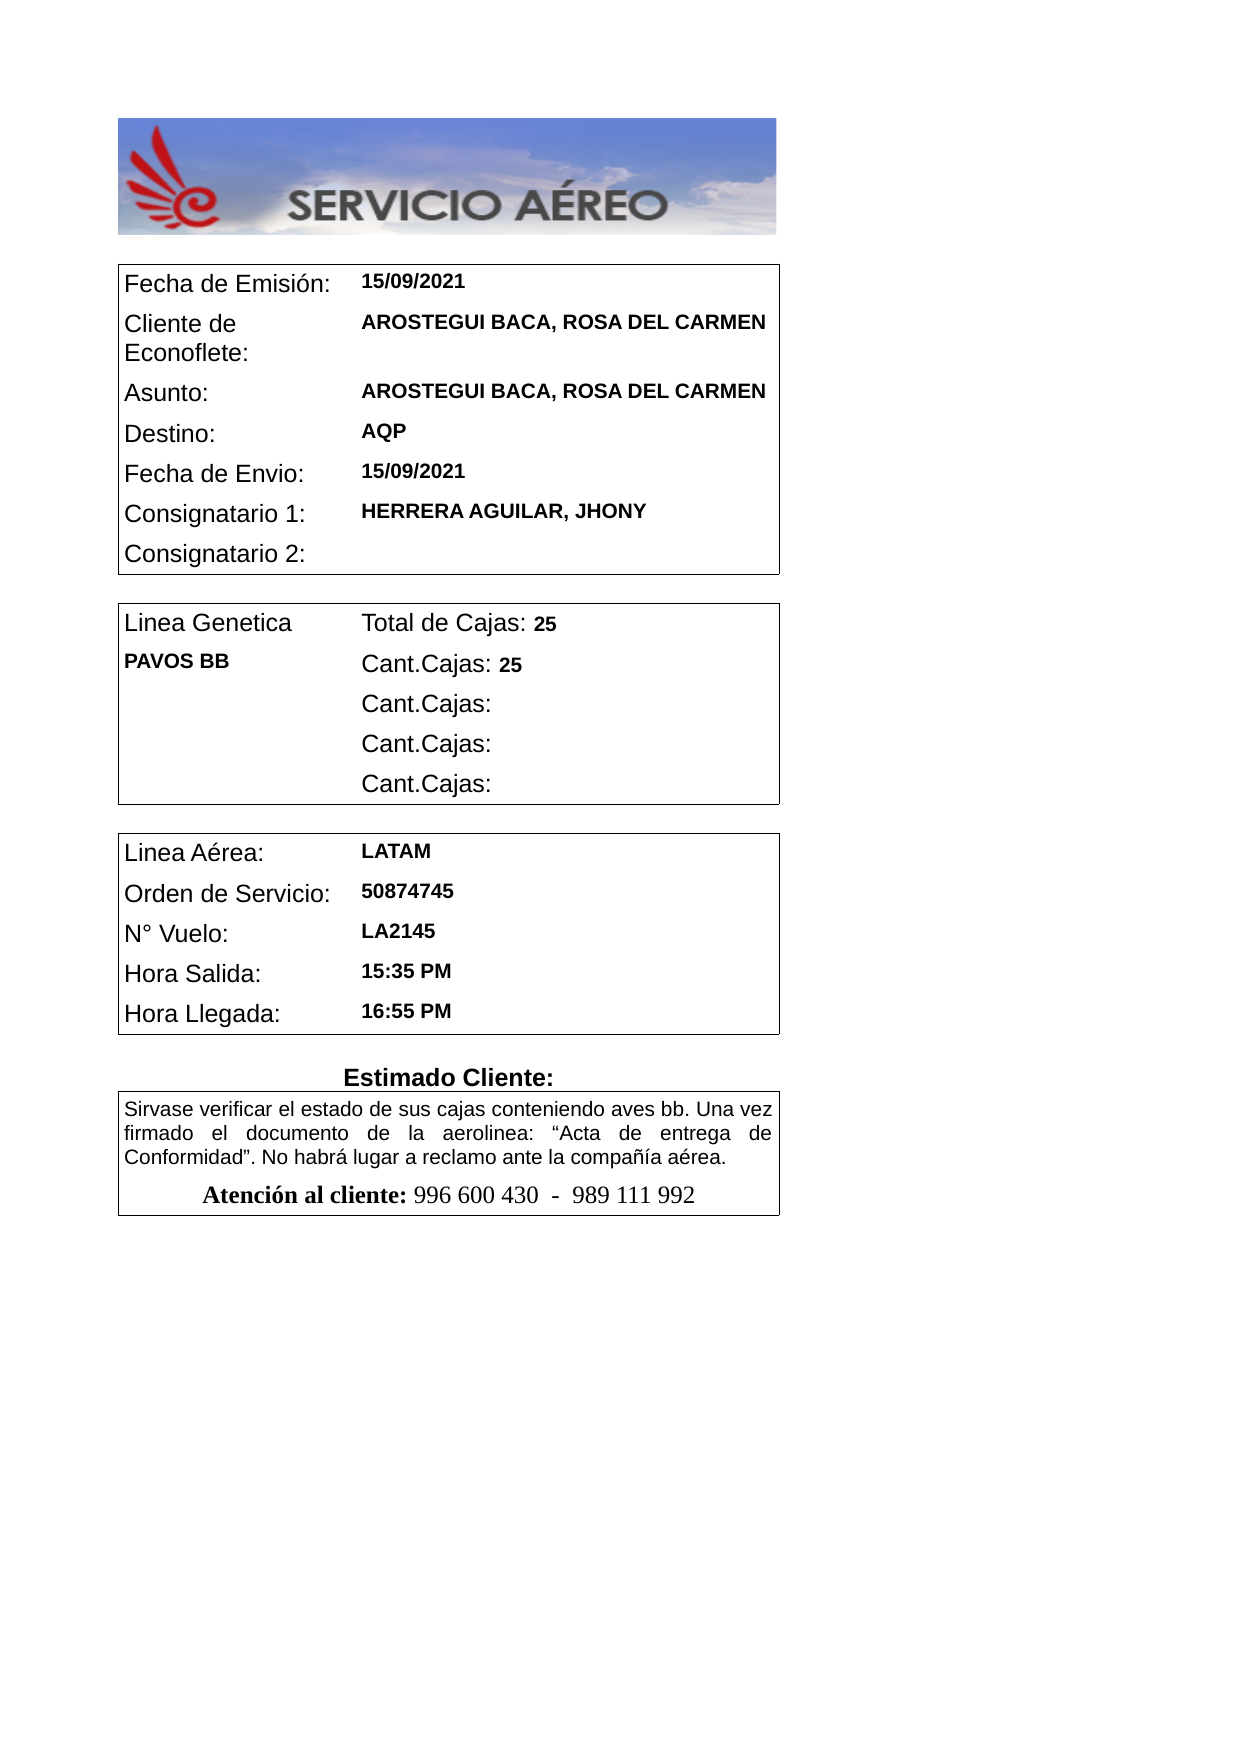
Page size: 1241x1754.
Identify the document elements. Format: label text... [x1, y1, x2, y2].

table_cell Consignatario 2: [119, 534, 356, 574]
picture [118, 118, 777, 235]
table_cell Orden de Servicio: [119, 873, 356, 913]
table_cell [119, 683, 356, 723]
table_cell Atención al cliente: 996 600 430 - 989 111 992 [119, 1175, 779, 1215]
table_cell [356, 575, 779, 603]
table_cell Estimado Cliente: [118, 1035, 779, 1091]
table_cell Linea Genetica [119, 604, 356, 643]
table_cell Hora Llegada: [119, 994, 356, 1034]
table_cell HERRERA AGUILAR, JHONY [356, 493, 779, 533]
table_header Fecha de Emisión: [119, 265, 356, 304]
table_cell [119, 764, 356, 804]
table_cell [356, 534, 779, 574]
table_cell [118, 575, 356, 603]
table_cell AROSTEGUI BACA, ROSA DEL CARMEN [356, 373, 779, 413]
table_cell Hora Salida: [119, 953, 356, 993]
table_cell [119, 723, 356, 763]
table_cell 16:55 PM [356, 994, 779, 1034]
table_cell Consignatario 1: [119, 493, 356, 533]
table_cell Cant.Cajas: [356, 764, 779, 804]
table_cell Sirvase verificar el estado de sus cajas conteniendo aves bb. Una vez firmado el documento de la aerolinea: “Acta de entrega de Conformidad”. No habrá lugar a reclamo ante la compañía aérea. [119, 1092, 779, 1175]
table_cell 50874745 [356, 873, 779, 913]
table_cell PAVOS BB [119, 643, 356, 683]
table_cell [118, 805, 356, 833]
table_cell Asunto: [119, 373, 356, 413]
table_cell Total de Cajas: 25 [356, 604, 779, 643]
table_cell 15:35 PM [356, 953, 779, 993]
table_cell Destino: [119, 413, 356, 453]
table_cell AROSTEGUI BACA, ROSA DEL CARMEN [356, 304, 779, 373]
table_cell 15/09/2021 [356, 453, 779, 493]
table_cell Cliente de Econoflete: [119, 304, 356, 373]
table_cell Cant.Cajas: [356, 683, 779, 723]
table_cell LATAM [356, 834, 779, 873]
table_header 15/09/2021 [356, 265, 779, 304]
table_cell Linea Aérea: [119, 834, 356, 873]
table_cell [356, 805, 779, 833]
table_cell Cant.Cajas: 25 [356, 643, 779, 683]
table_cell LA2145 [356, 913, 779, 953]
table_cell AQP [356, 413, 779, 453]
table_cell Cant.Cajas: [356, 723, 779, 763]
table_cell N° Vuelo: [119, 913, 356, 953]
table_cell Fecha de Envio: [119, 453, 356, 493]
